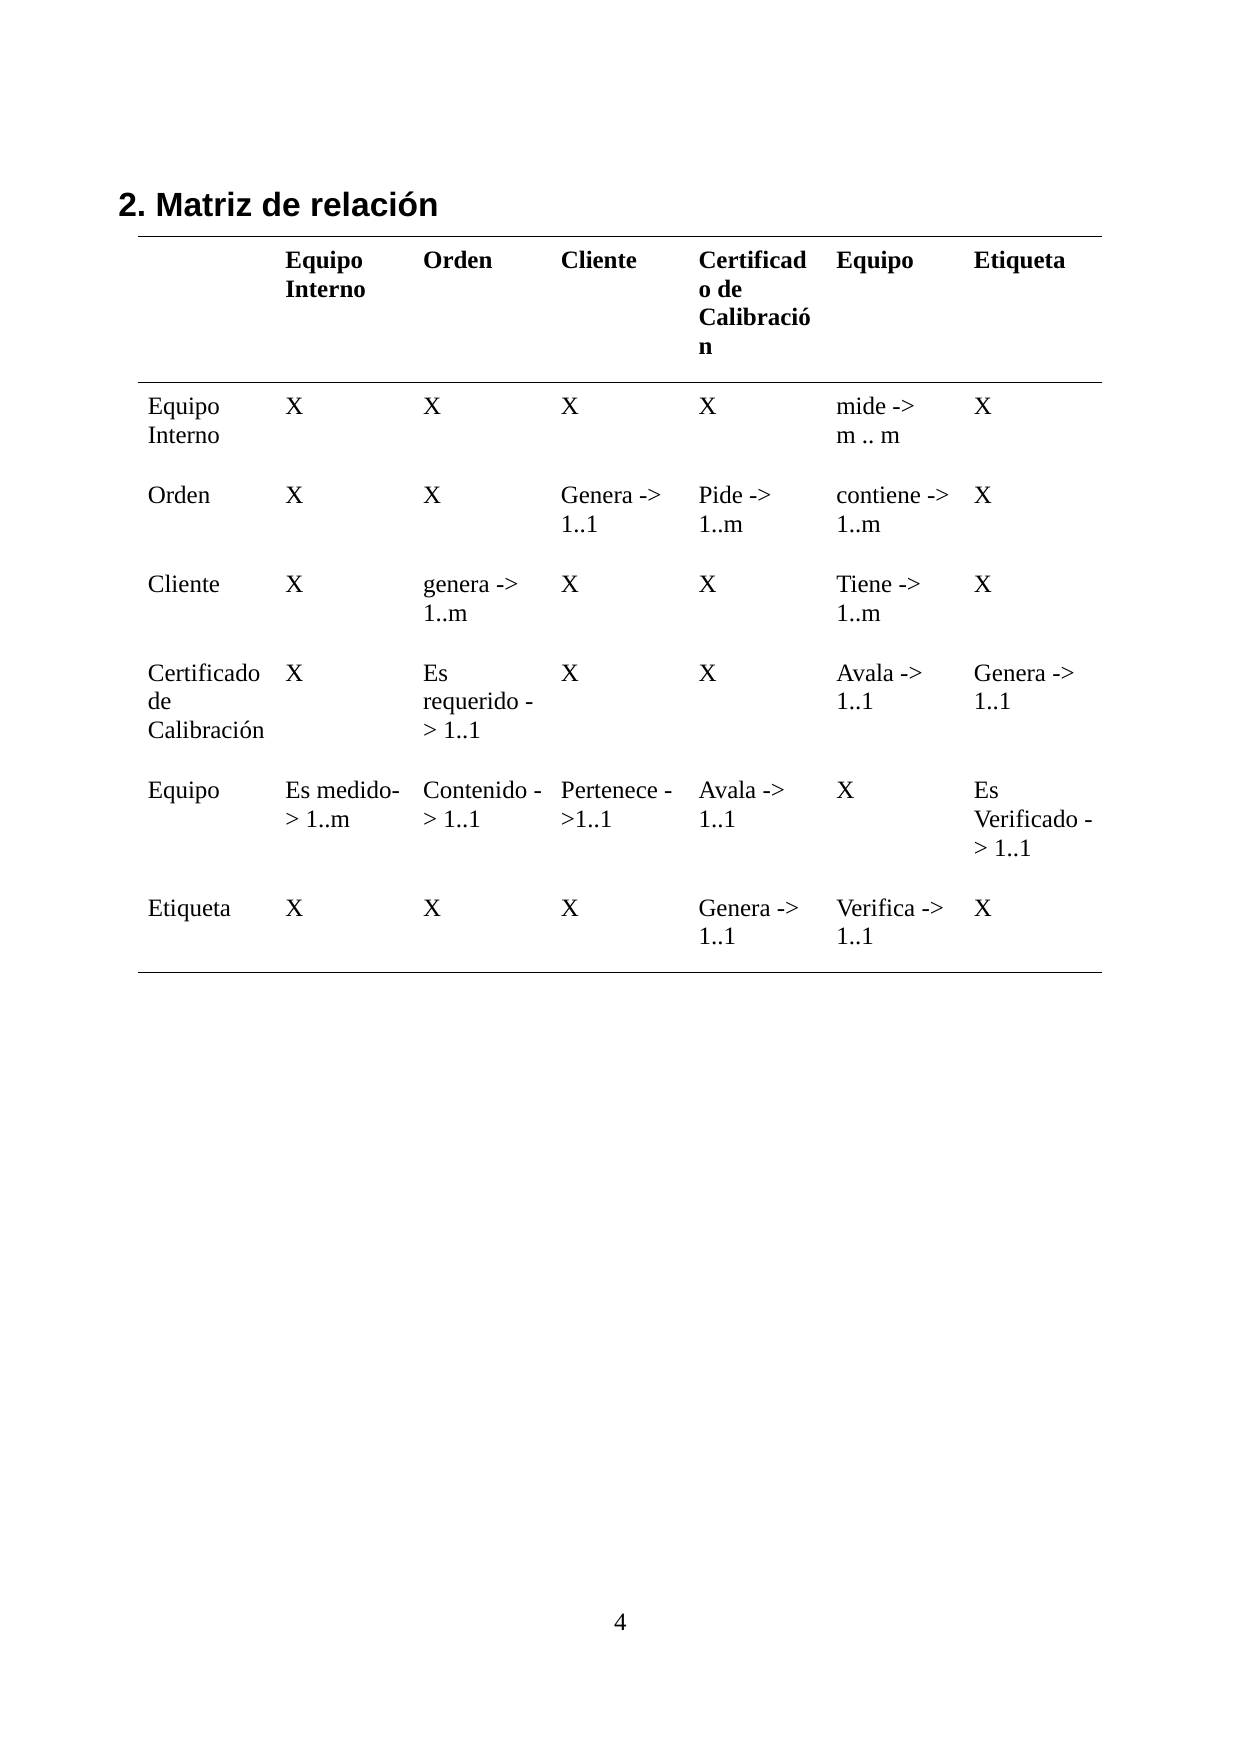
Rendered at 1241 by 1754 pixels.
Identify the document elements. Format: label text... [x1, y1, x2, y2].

table_header Equipo Interno [276, 237, 413, 382]
table_cell X [551, 883, 689, 972]
table_cell Avala -> 1..1 [689, 766, 827, 883]
table_cell X [414, 383, 551, 471]
table_cell X [276, 471, 413, 559]
table_cell Avala -> 1..1 [827, 648, 964, 766]
table_cell X [276, 883, 413, 972]
table_cell Pide -> 1..m [689, 471, 827, 559]
table_cell Genera -> 1..1 [964, 648, 1102, 766]
table_cell X [827, 766, 964, 883]
table_cell Orden [138, 471, 276, 559]
table_cell Equipo [138, 766, 276, 883]
table_cell X [414, 883, 551, 972]
table_cell X [689, 560, 827, 648]
table_cell Genera -> 1..1 [551, 471, 689, 559]
table_header Etiqueta [964, 237, 1102, 382]
table_cell X [964, 471, 1102, 559]
table_cell X [276, 560, 413, 648]
table_cell X [276, 383, 413, 471]
table_cell Cliente [138, 560, 276, 648]
subtitle Matriz de relación [118, 184, 1122, 223]
table_cell Etiqueta [138, 883, 276, 972]
table_cell X [414, 471, 551, 559]
table_cell X [551, 560, 689, 648]
table_cell Pertenece ->1..1 [551, 766, 689, 883]
table_cell X [551, 648, 689, 766]
table_cell X [689, 648, 827, 766]
table_cell X [551, 383, 689, 471]
table_cell X [964, 560, 1102, 648]
table_cell Equipo Interno [138, 383, 276, 471]
table_cell Verifica -> 1..1 [827, 883, 964, 972]
table_cell X [689, 383, 827, 471]
table_header Orden [414, 237, 551, 382]
table_cell Contenido -> 1..1 [414, 766, 551, 883]
table_header [138, 237, 276, 382]
table_cell contiene -> 1..m [827, 471, 964, 559]
table_cell mide -> m .. m [827, 383, 964, 471]
table_cell X [964, 883, 1102, 972]
table_header Cliente [551, 237, 689, 382]
table_cell Es medido-> 1..m [276, 766, 413, 883]
table_cell Certificado de Calibración [138, 648, 276, 766]
table_cell X [276, 648, 413, 766]
table_cell X [964, 383, 1102, 471]
table_cell Tiene -> 1..m [827, 560, 964, 648]
table_cell Genera -> 1..1 [689, 883, 827, 972]
table_cell genera -> 1..m [414, 560, 551, 648]
table_header Certificado de Calibración [689, 237, 827, 382]
table_cell Es requerido -> 1..1 [414, 648, 551, 766]
table_cell Es Verificado -> 1..1 [964, 766, 1102, 883]
table_header Equipo [827, 237, 964, 382]
